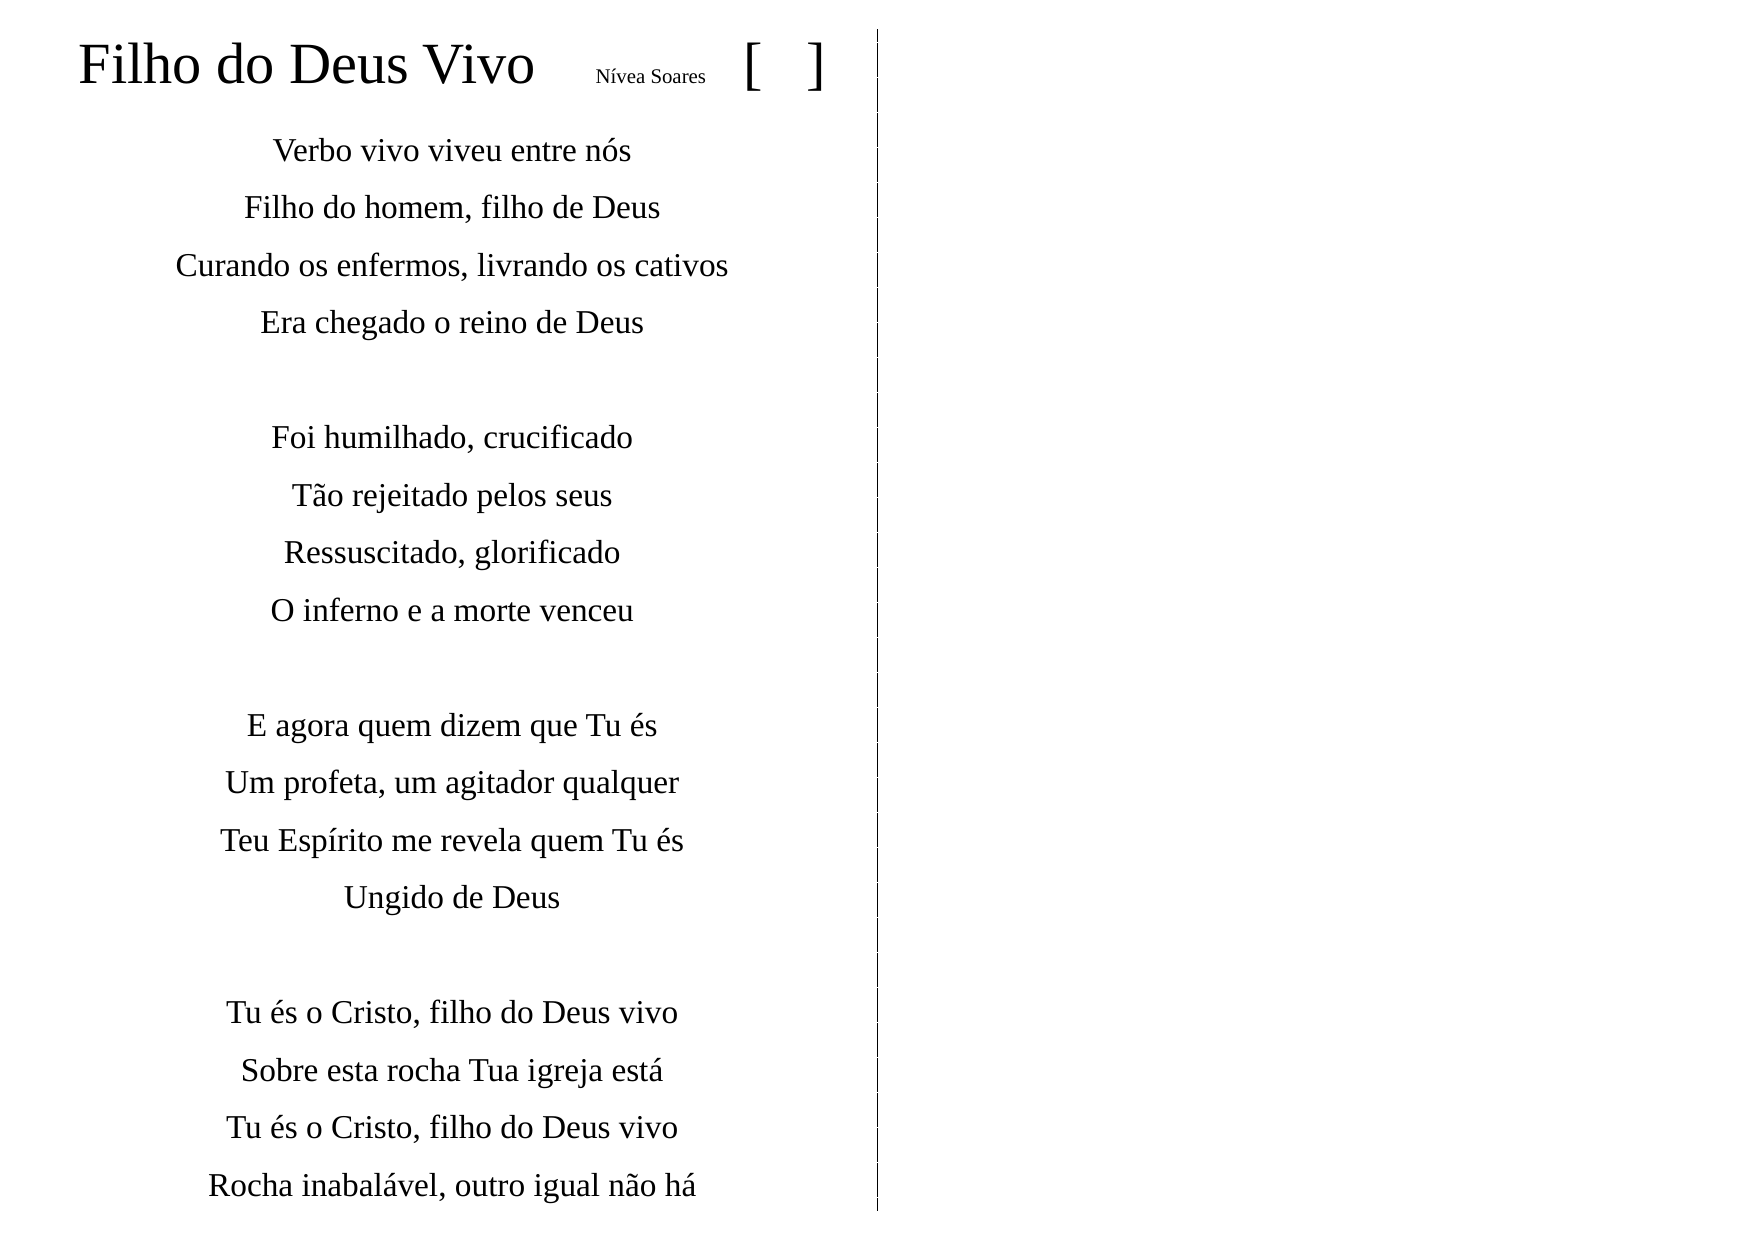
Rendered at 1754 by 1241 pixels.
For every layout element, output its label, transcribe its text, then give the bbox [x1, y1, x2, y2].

text Um profeta, um agitador qualquer [29, 763, 875, 801]
text Teu Espírito me revela quem Tu és [29, 820, 875, 858]
text Era chegado o reino de Deus [29, 303, 875, 341]
text Ressuscitado, glorificado [29, 533, 875, 571]
text Ungido de Deus [29, 878, 875, 916]
text Verbo vivo viveu entre nós [29, 130, 875, 168]
text E agora quem dizem que Tu és [29, 705, 875, 743]
text Tu és o Cristo, filho do Deus vivo [29, 993, 875, 1031]
text Curando os enfermos, livrando os cativos [29, 245, 875, 283]
text Filho do Deus Vivo Nívea Soares [ ] [29, 29, 875, 97]
text Foi humilhado, crucificado [29, 418, 875, 456]
text O inferno e a morte venceu [29, 590, 875, 628]
text Sobre esta rocha Tua igreja está [29, 1050, 875, 1088]
text Rocha inabalável, outro igual não há [29, 1165, 875, 1203]
text Tão rejeitado pelos seus [29, 475, 875, 513]
text Tu és o Cristo, filho do Deus vivo [29, 1108, 875, 1146]
text Filho do homem, filho de Deus [29, 188, 875, 226]
